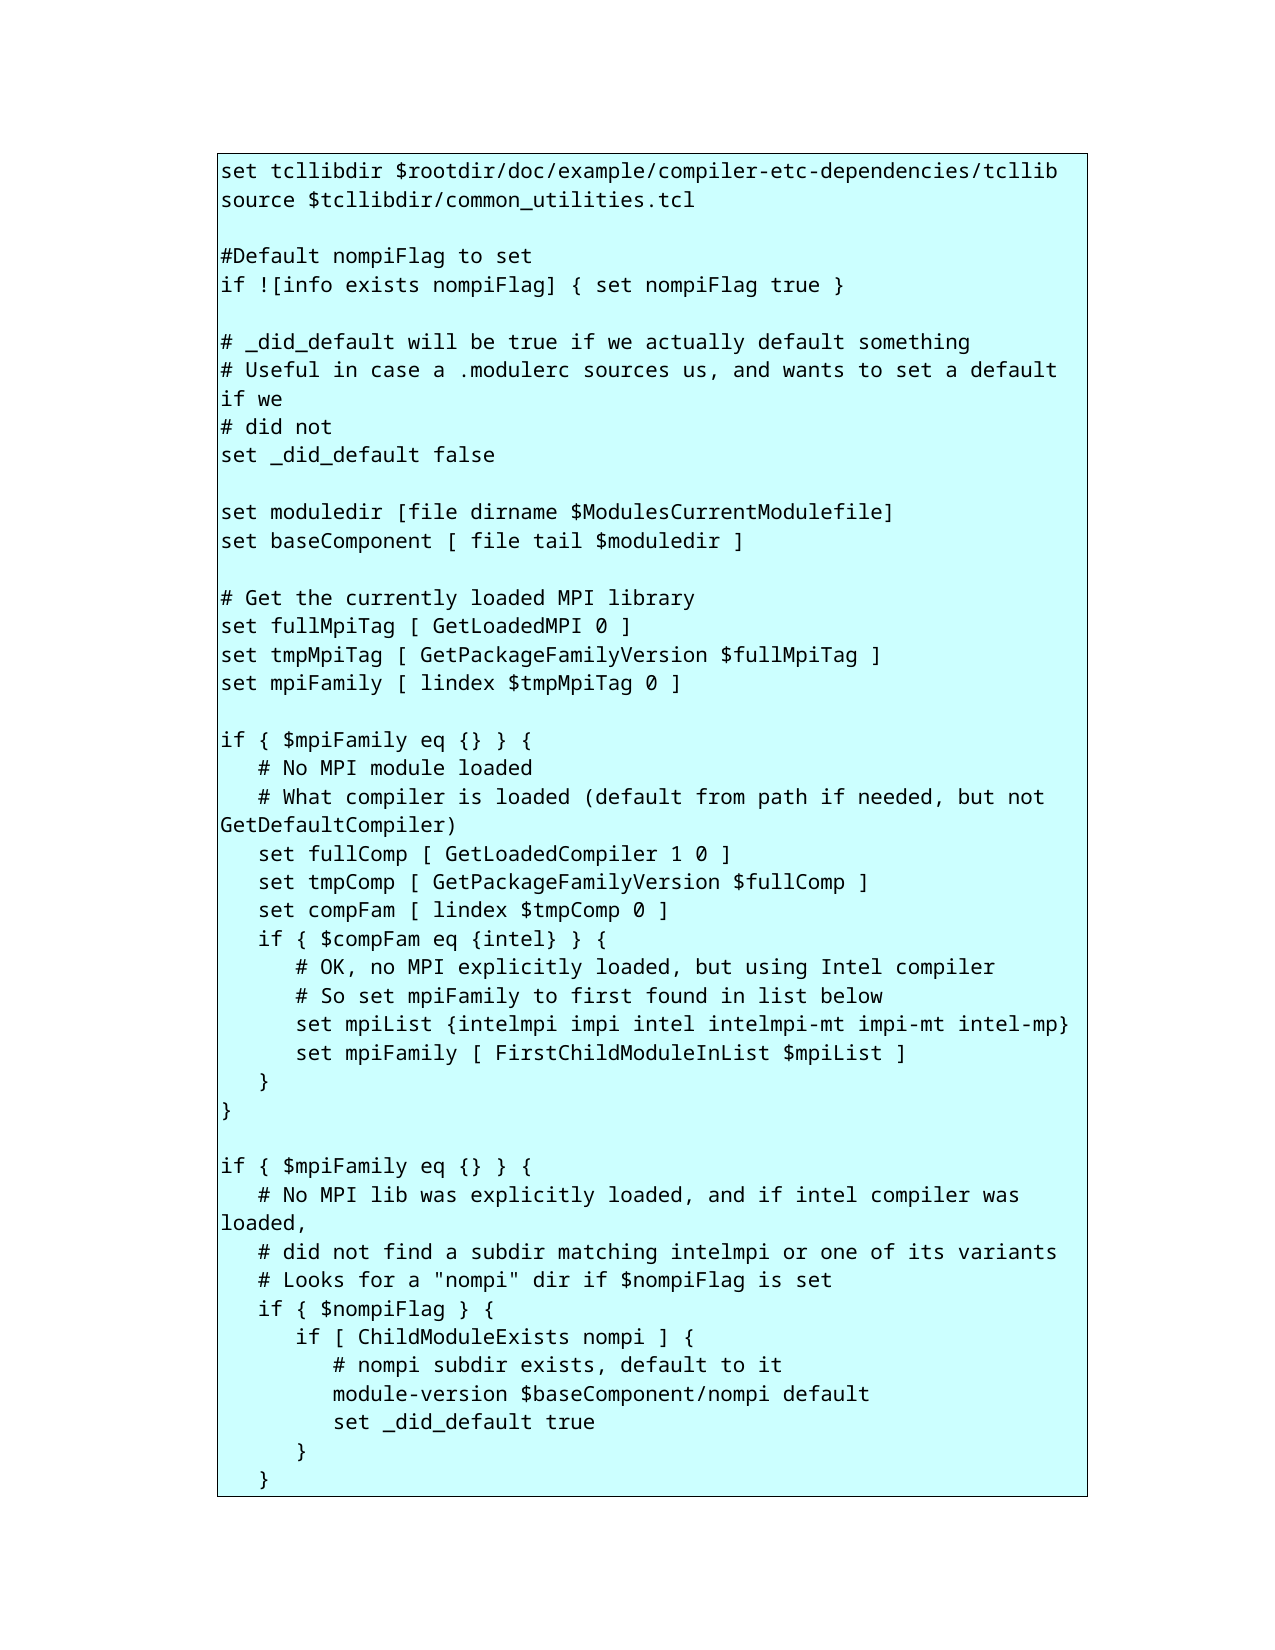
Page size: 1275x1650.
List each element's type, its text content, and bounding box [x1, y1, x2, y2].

text set tcllibdir $rootdir/doc/example/compiler-etc-dependencies/tcllib source $tcllibdir/common_utilities.tcl #Default nompiFlag to set if ![info exists nompiFlag] { set nompiFlag true } # _did_default will be true if we actually default something # Useful in case a .modulerc sources us, and wants to set a default if we # did not set _did_default false set moduledir [file dirname $ModulesCurrentModulefile] set baseComponent [ file tail $moduledir ] # Get the currently loaded MPI library set fullMpiTag [ GetLoadedMPI 0 ] set tmpMpiTag [ GetPackageFamilyVersion $fullMpiTag ] set mpiFamily [ lindex $tmpMpiTag 0 ] if { $mpiFamily eq {} } { # No MPI module loaded # What compiler is loaded (default from path if needed, but not GetDefaultCompiler) set fullComp [ GetLoadedCompiler 1 0 ] set tmpComp [ GetPackageFamilyVersion $fullComp ] set compFam [ lindex $tmpComp 0 ] if { $compFam eq {intel} } { # OK, no MPI explicitly loaded, but using Intel compiler # So set mpiFamily to first found in list below set mpiList {intelmpi impi intel intelmpi-mt impi-mt intel-mp} set mpiFamily [ FirstChildModuleInList $mpiList ] } } if { $mpiFamily eq {} } { # No MPI lib was explicitly loaded, and if intel compiler was loaded, # did not find a subdir matching intelmpi or one of its variants # Looks for a "nompi" dir if $nompiFlag is set if { $nompiFlag } { if [ ChildModuleExists nompi ] { # nompi subdir exists, default to it module-version $baseComponent/nompi default set _did_default true } } [218, 154, 1087, 1496]
